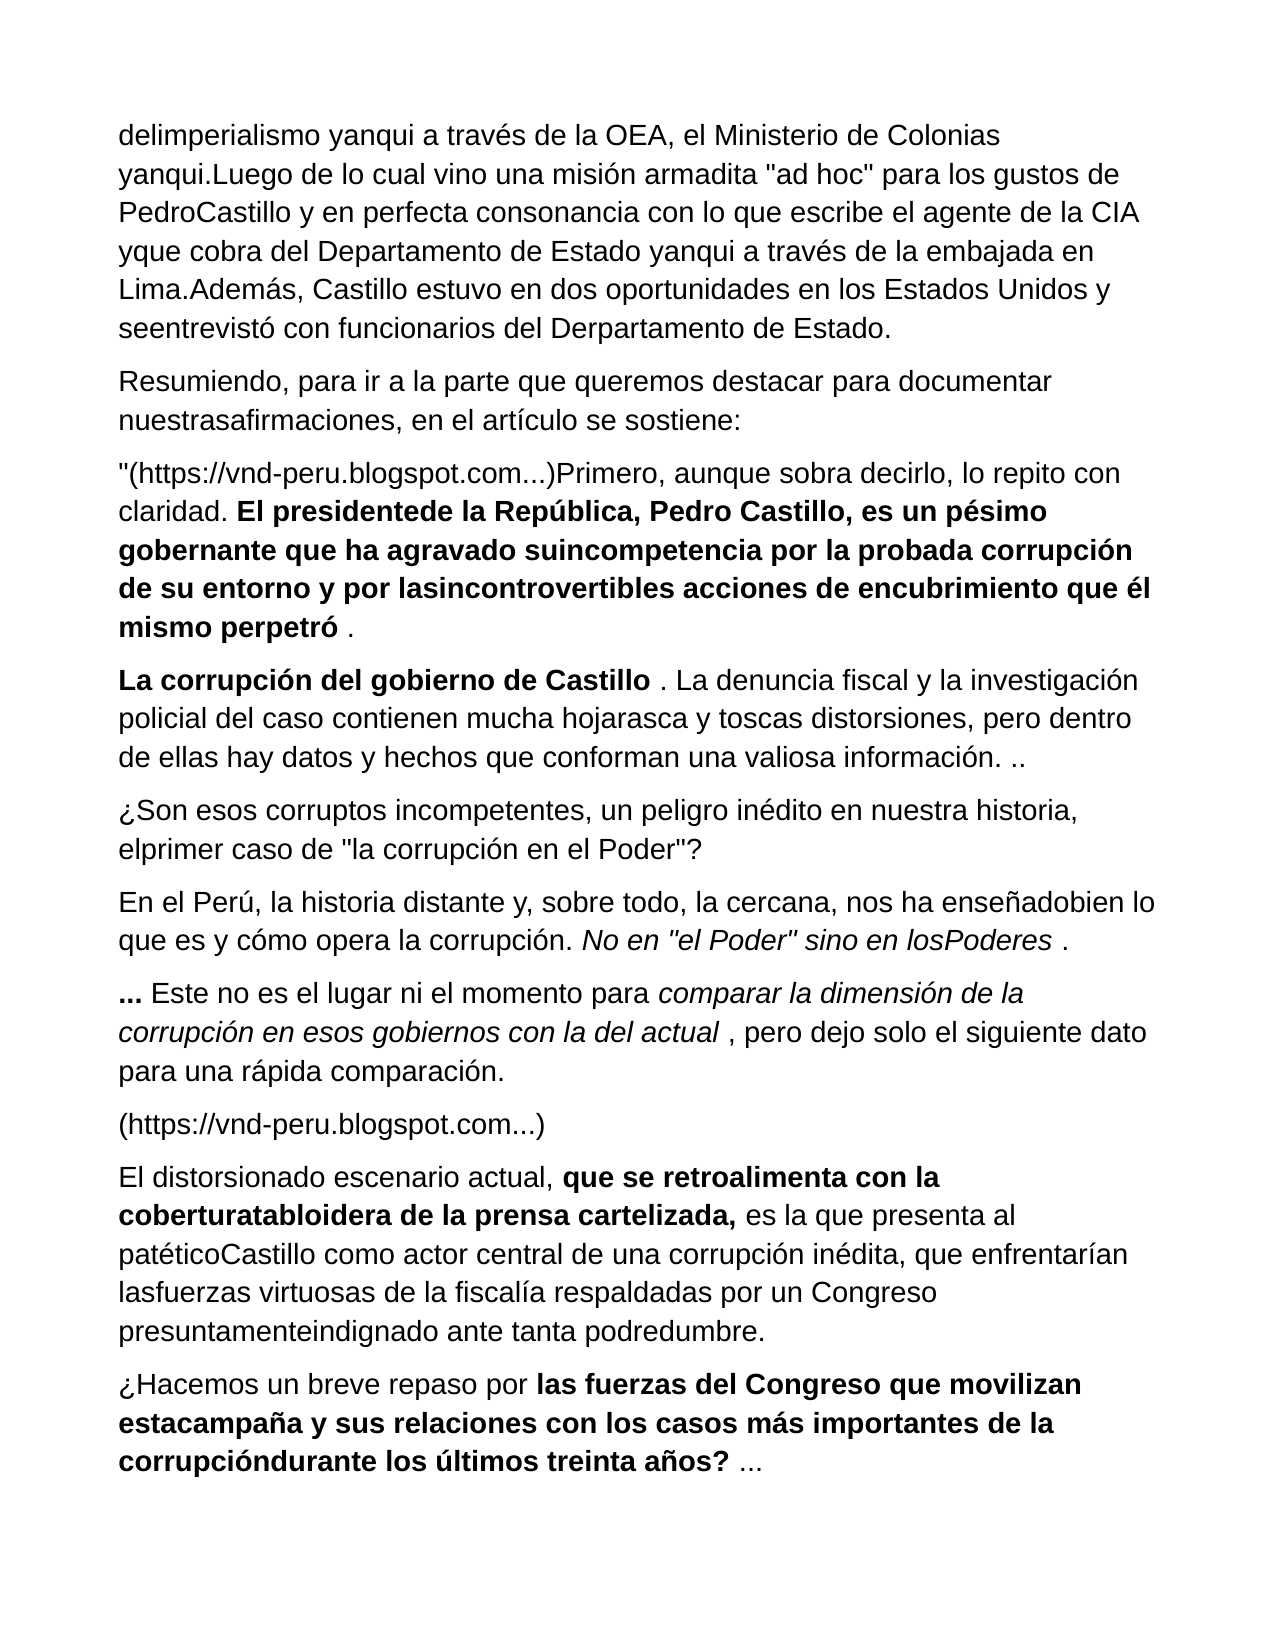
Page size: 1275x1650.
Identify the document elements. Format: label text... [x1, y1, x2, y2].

text En el Perú, la historia distante y, sobre todo, la cercana, nos ha enseñadobien lo que es y cómo opera la corrupción. No en "el Poder" sino en losPoderes . [118, 885, 1157, 957]
text "(https://vnd-peru.blogspot.com...)Primero, aunque sobra decirlo, lo repito con claridad. El presidentede la República, Pedro Castillo, es un pésimo gobernante que ha agravado suincompetencia por la probada corrupción de su entorno y por lasincontrovertibles acciones de encubrimiento que él mismo perpetró . [118, 456, 1157, 643]
text (https://vnd-peru.blogspot.com...) [118, 1107, 1157, 1140]
text La corrupción del gobierno de Castillo . La denuncia fiscal y la investigación policial del caso contienen mucha hojarasca y toscas distorsiones, pero dentro de ellas hay datos y hechos que conforman una valiosa información. .. [118, 663, 1157, 773]
text ¿Son esos corruptos incompetentes, un peligro inédito en nuestra historia, elprimer caso de "la corrupción en el Poder"? [118, 793, 1157, 865]
text delimperialismo yanqui a través de la OEA, el Ministerio de Colonias yanqui.Luego de lo cual vino una misión armadita "ad hoc" para los gustos de PedroCastillo y en perfecta consonancia con lo que escribe el agente de la CIA yque cobra del Departamento de Estado yanqui a través de la embajada en Lima.Además, Castillo estuvo en dos oportunidades en los Estados Unidos y seentrevistó con funcionarios del Derpartamento de Estado. [118, 118, 1157, 344]
text Resumiendo, para ir a la parte que queremos destacar para documentar nuestrasafirmaciones, en el artículo se sostiene: [118, 364, 1157, 436]
text ... Este no es el lugar ni el momento para comparar la dimensión de la corrupción en esos gobiernos con la del actual , pero dejo solo el siguiente dato para una rápida comparación. [118, 976, 1157, 1087]
text El distorsionado escenario actual, que se retroalimenta con la coberturatabloidera de la prensa cartelizada, es la que presenta al patéticoCastillo como actor central de una corrupción inédita, que enfrentarían lasfuerzas virtuosas de la fiscalía respaldadas por un Congreso presuntamenteindignado ante tanta podredumbre. [118, 1160, 1157, 1347]
text ¿Hacemos un breve repaso por las fuerzas del Congreso que movilizan estacampaña y sus relaciones con los casos más importantes de la corrupcióndurante los últimos treinta años? ... [118, 1367, 1157, 1478]
